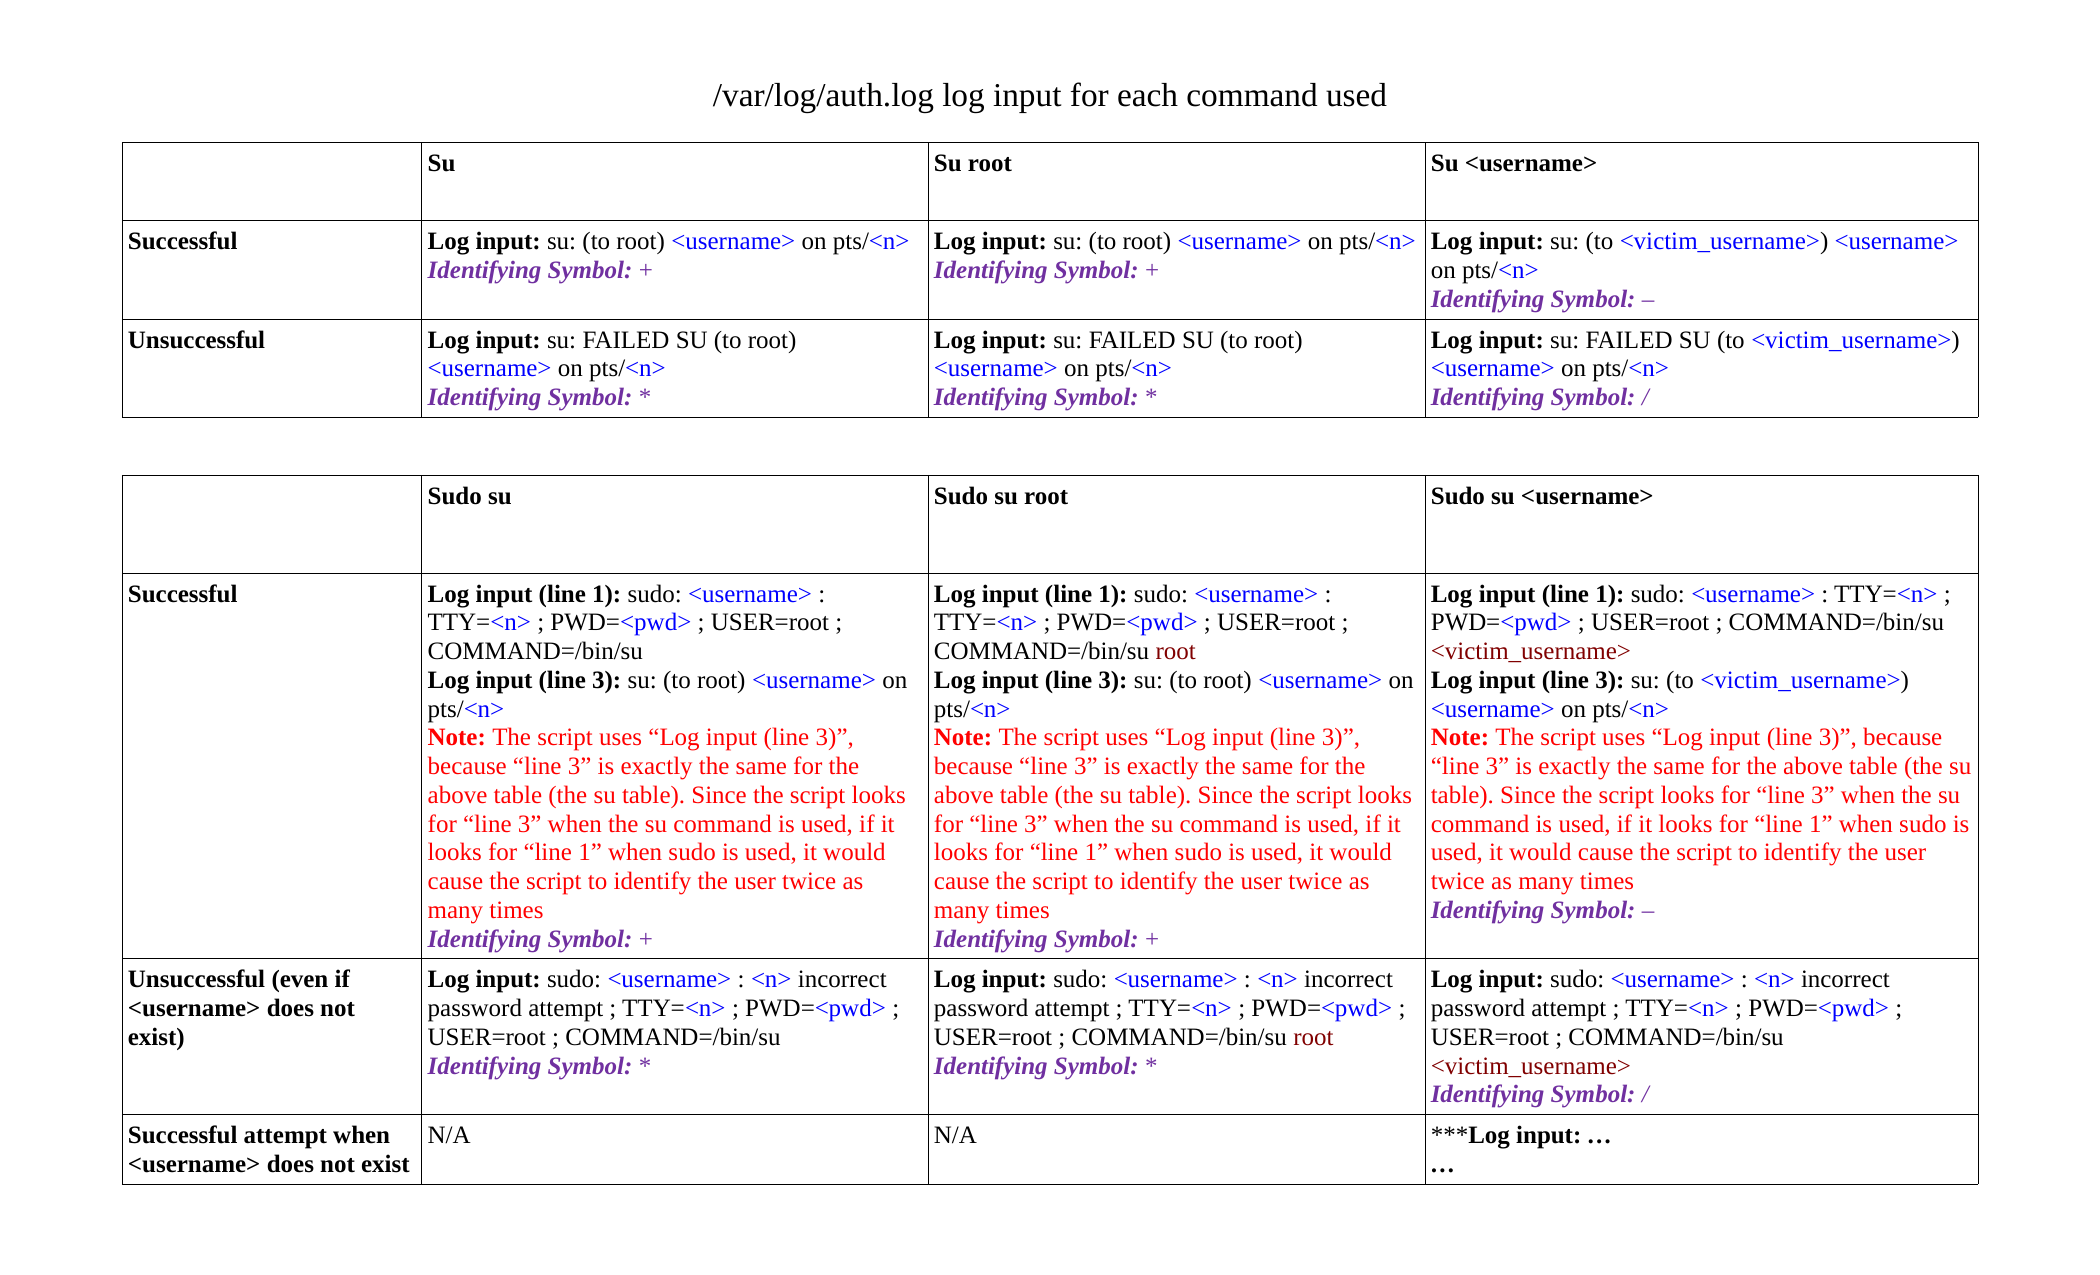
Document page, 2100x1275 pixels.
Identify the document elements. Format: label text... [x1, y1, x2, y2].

table_cell Successful attempt when <username> does not exist [123, 1115, 421, 1183]
table_header [123, 476, 421, 572]
table_header Sudo su root [929, 476, 1425, 572]
table_header Su [422, 143, 928, 220]
table_cell Log input: sudo: <username> : <n> incorrect password attempt ; TTY=<n> ; PWD=<pwd> ; USER=root ; COMMAND=/bin/su <victim_username> Identifying Symbol: / [1426, 959, 1978, 1114]
table_cell ***Log input: … … [1426, 1115, 1978, 1183]
table_header Su <username> [1426, 143, 1978, 220]
table_header Sudo su [422, 476, 928, 572]
table_cell Log input: sudo: <username> : <n> incorrect password attempt ; TTY=<n> ; PWD=<pwd> ; USER=root ; COMMAND=/bin/su Identifying Symbol: * [422, 959, 928, 1114]
table_cell N/A [929, 1115, 1425, 1183]
table_cell Log input (line 1): sudo: <username> : TTY=<n> ; PWD=<pwd> ; USER=root ; COMMAND=/bin/su root Log input (line 3): su: (to root) <username> on pts/<n> Note: The script uses “Log input (line 3)”, because “line 3” is exactly the same for the above table (the su table). Since the script looks for “line 3” when the su command is used, if it looks for “line 1” when sudo is used, it would cause the script to identify the user twice as many times Identifying Symbol: + [929, 574, 1425, 958]
table_cell Log input: su: (to root) <username> on pts/<n> Identifying Symbol: + [929, 221, 1425, 318]
table_header Sudo su <username> [1426, 476, 1978, 572]
table_cell Log input: su: FAILED SU (to root) <username> on pts/<n> Identifying Symbol: * [929, 320, 1425, 417]
table_header [123, 143, 421, 220]
table_cell Log input: su: FAILED SU (to <victim_username>) <username> on pts/<n> Identifying Symbol: / [1426, 320, 1978, 417]
table_cell Log input: su: (to <victim_username>) <username> on pts/<n> Identifying Symbol: – [1426, 221, 1978, 318]
table_cell Log input: su: (to root) <username> on pts/<n> Identifying Symbol: + [422, 221, 928, 318]
table_cell Log input (line 1): sudo: <username> : TTY=<n> ; PWD=<pwd> ; USER=root ; COMMAND=/bin/su Log input (line 3): su: (to root) <username> on pts/<n> Note: The script uses “Log input (line 3)”, because “line 3” is exactly the same for the above table (the su table). Since the script looks for “line 3” when the su command is used, if it looks for “line 1” when sudo is used, it would cause the script to identify the user twice as many times Identifying Symbol: + [422, 574, 928, 958]
table_cell Log input: su: FAILED SU (to root) <username> on pts/<n> Identifying Symbol: * [422, 320, 928, 417]
table_cell Unsuccessful [123, 320, 421, 417]
table_cell Successful [123, 221, 421, 318]
table_cell Log input: sudo: <username> : <n> incorrect password attempt ; TTY=<n> ; PWD=<pwd> ; USER=root ; COMMAND=/bin/su root Identifying Symbol: * [929, 959, 1425, 1114]
table_cell Successful [123, 574, 421, 958]
table_cell Unsuccessful (even if <username> does not exist) [123, 959, 421, 1114]
table_cell Log input (line 1): sudo: <username> : TTY=<n> ; PWD=<pwd> ; USER=root ; COMMAND=/bin/su <victim_username> Log input (line 3): su: (to <victim_username>) <username> on pts/<n> Note: The script uses “Log input (line 3)”, because “line 3” is exactly the same for the above table (the su table). Since the script looks for “line 3” when the su command is used, if it looks for “line 1” when sudo is used, it would cause the script to identify the user twice as many times Identifying Symbol: – [1426, 574, 1978, 958]
table_cell N/A [422, 1115, 928, 1183]
table_header Su root [929, 143, 1425, 220]
